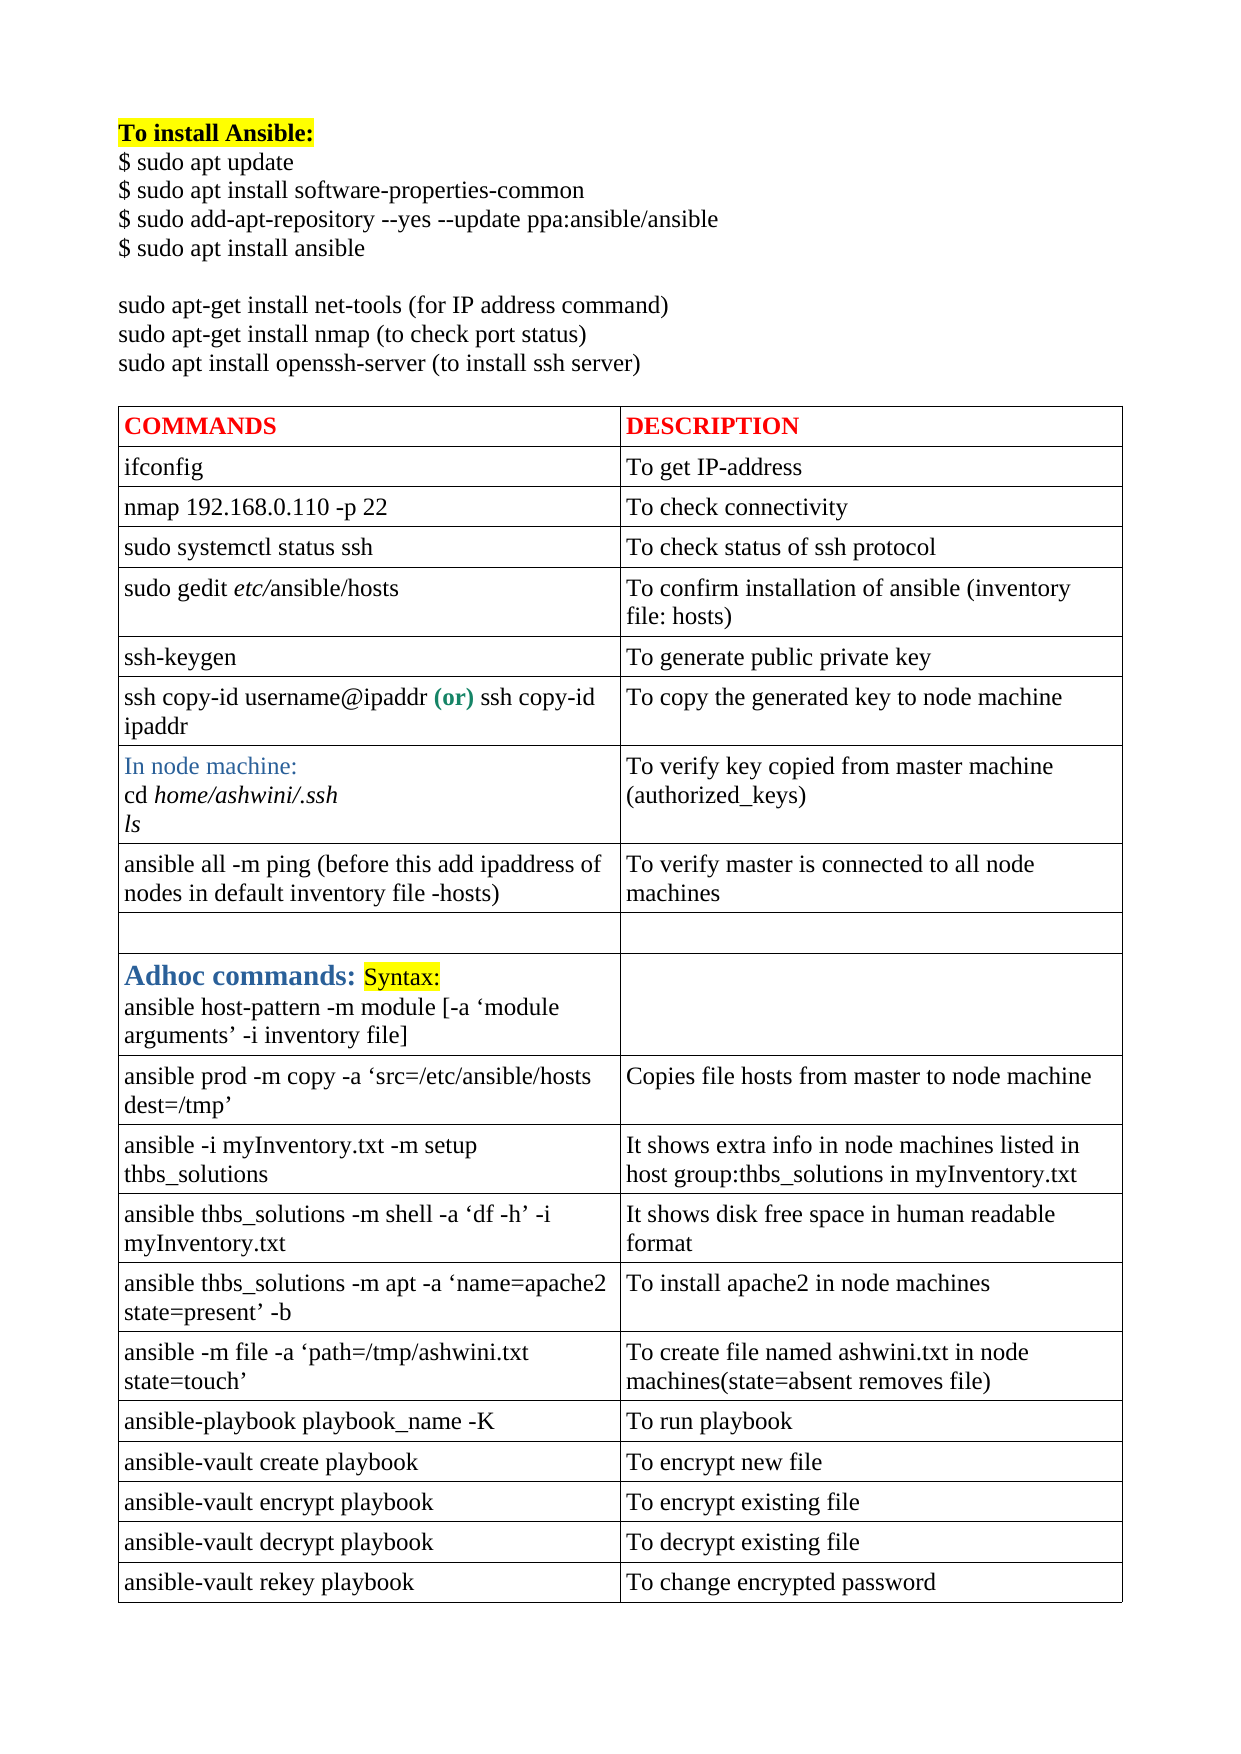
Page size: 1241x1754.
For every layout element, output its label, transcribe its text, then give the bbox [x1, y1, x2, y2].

table_cell To encrypt existing file [621, 1482, 1122, 1521]
table_cell ifconfig [119, 447, 620, 486]
text sudo apt install openssh-server (to install ssh server) [118, 348, 1122, 377]
table_cell In node machine: cd home/ashwini/.ssh ls [119, 746, 620, 843]
table_header DESCRIPTION [621, 407, 1122, 446]
table_cell ansible-vault rekey playbook [119, 1563, 620, 1602]
table_cell To check connectivity [621, 487, 1122, 526]
table_cell ansible prod -m copy -a ‘src=/etc/ansible/hosts dest=/tmp’ [119, 1056, 620, 1124]
table_cell ansible all -m ping (before this add ipaddress of nodes in default inventory file -hosts) [119, 844, 620, 912]
table_cell To encrypt new file [621, 1442, 1122, 1481]
table_cell ssh copy-id username@ipaddr (or) ssh copy-id ipaddr [119, 677, 620, 745]
table_cell To confirm installation of ansible (inventory file: hosts) [621, 568, 1122, 636]
text sudo apt-get install nmap (to check port status) [118, 319, 1122, 348]
table_cell To check status of ssh protocol [621, 527, 1122, 567]
table_cell To change encrypted password [621, 1563, 1122, 1602]
table_cell Copies file hosts from master to node machine [621, 1056, 1122, 1124]
table_cell To get IP-address [621, 447, 1122, 486]
table_cell To generate public private key [621, 637, 1122, 676]
table_cell ansible thbs_solutions -m shell -a ‘df -h’ -i myInventory.txt [119, 1194, 620, 1262]
table_cell nmap 192.168.0.110 -p 22 [119, 487, 620, 526]
table_cell ansible thbs_solutions -m apt -a ‘name=apache2 state=present’ -b [119, 1263, 620, 1331]
table_cell ansible-vault decrypt playbook [119, 1522, 620, 1562]
table_cell ansible-vault encrypt playbook [119, 1482, 620, 1521]
table_cell [621, 913, 1122, 953]
table_cell To decrypt existing file [621, 1522, 1122, 1562]
table_cell ansible -i myInventory.txt -m setup thbs_solutions [119, 1125, 620, 1193]
text $ sudo apt update [118, 147, 1122, 176]
table_cell sudo gedit etc/ansible/hosts [119, 568, 620, 636]
table_cell To install apache2 in node machines [621, 1263, 1122, 1331]
table_cell It shows disk free space in human readable format [621, 1194, 1122, 1262]
table_cell Adhoc commands: Syntax: ansible host-pattern -m module [-a ‘module arguments’ -i inventory file] [119, 954, 620, 1055]
table_cell To create file named ashwini.txt in node machines(state=absent removes file) [621, 1332, 1122, 1400]
table_cell ansible -m file -a ‘path=/tmp/ashwini.txt state=touch’ [119, 1332, 620, 1400]
table_header COMMANDS [119, 407, 620, 446]
text $ sudo add-apt-repository --yes --update ppa:ansible/ansible [118, 204, 1122, 233]
table_cell To verify master is connected to all node machines [621, 844, 1122, 912]
text To install Ansible: [118, 118, 1122, 147]
table_cell To run playbook [621, 1401, 1122, 1441]
table_cell ansible-playbook playbook_name -K [119, 1401, 620, 1441]
text $ sudo apt install ansible [118, 233, 1122, 262]
table_cell sudo systemctl status ssh [119, 527, 620, 567]
table_cell [119, 913, 620, 953]
table_cell ssh-keygen [119, 637, 620, 676]
table_cell To copy the generated key to node machine [621, 677, 1122, 745]
table_cell To verify key copied from master machine (authorized_keys) [621, 746, 1122, 843]
table_cell It shows extra info in node machines listed in host group:thbs_solutions in myInventory.txt [621, 1125, 1122, 1193]
table_cell ansible-vault create playbook [119, 1442, 620, 1481]
table_cell [621, 954, 1122, 1055]
text $ sudo apt install software-properties-common [118, 176, 1122, 204]
text sudo apt-get install net-tools (for IP address command) [118, 291, 1122, 319]
